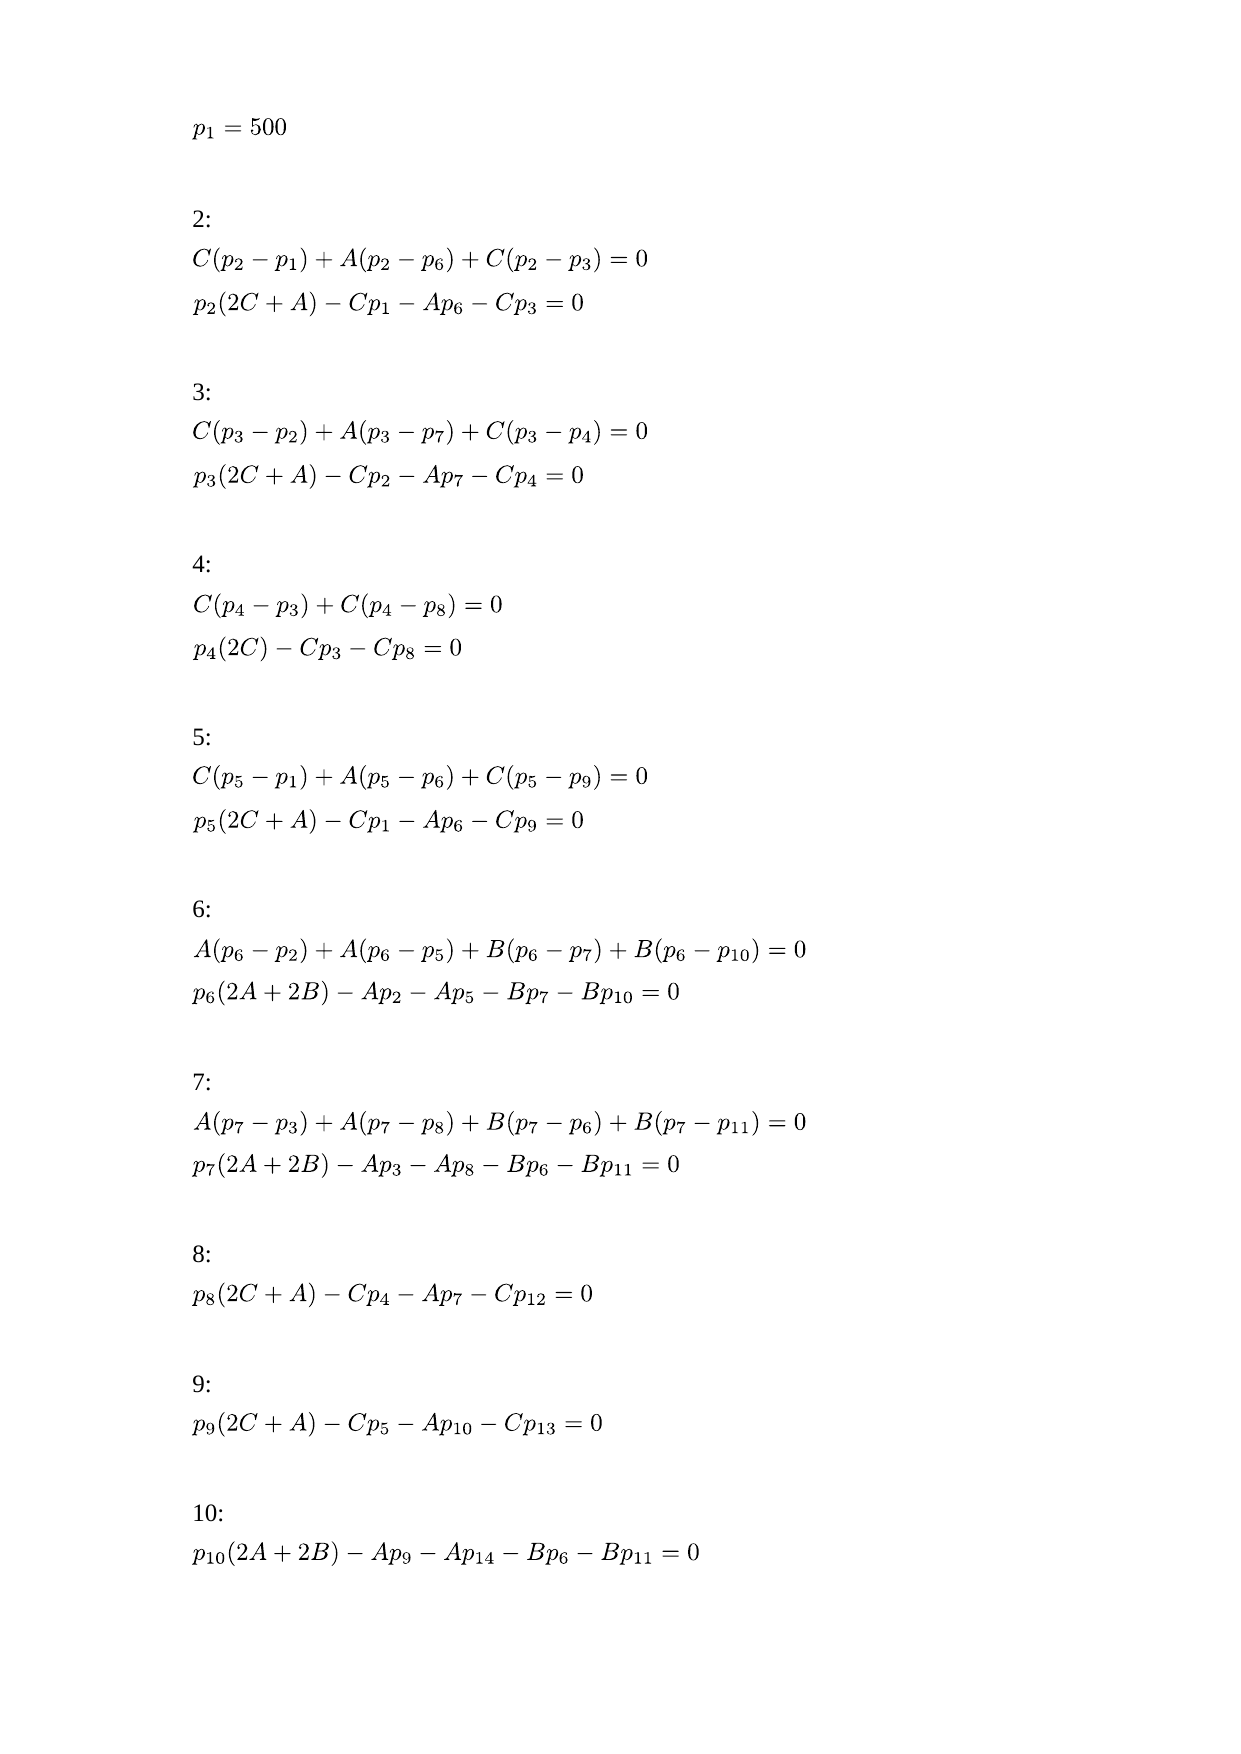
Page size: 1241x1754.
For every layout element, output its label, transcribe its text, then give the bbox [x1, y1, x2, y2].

text 9: [118, 1369, 1122, 1397]
text 2: [118, 204, 1122, 233]
text 7: [118, 1067, 1122, 1096]
text 5: [118, 722, 1122, 751]
text 6: [118, 894, 1122, 923]
text 4: [118, 549, 1122, 578]
text 8: [118, 1239, 1122, 1268]
text 10: [118, 1498, 1122, 1527]
text 3: [118, 377, 1122, 406]
